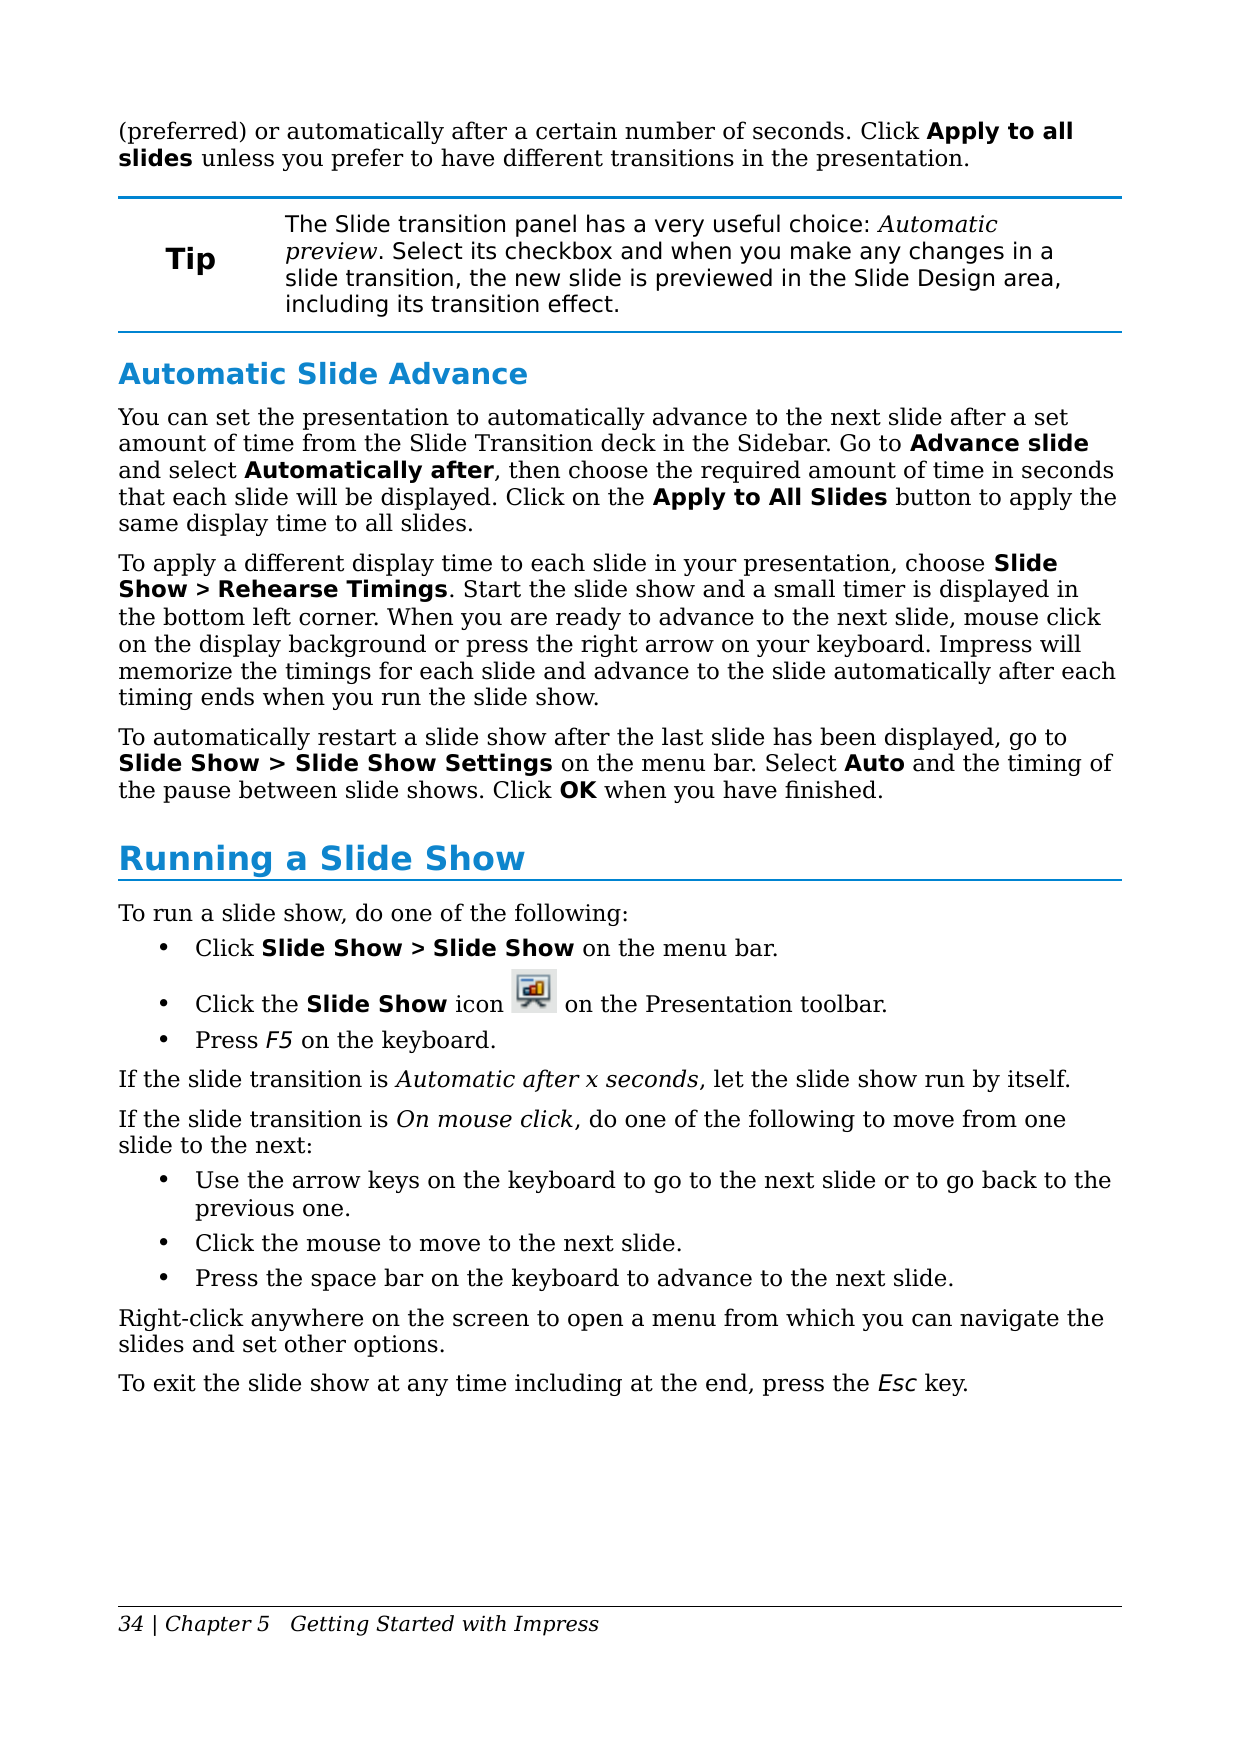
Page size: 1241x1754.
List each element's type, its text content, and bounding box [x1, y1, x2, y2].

list Click Slide Show > Slide Show on the menu bar. [156, 933, 1122, 963]
list Click the mouse to move to the next slide. [156, 1228, 1122, 1257]
text You can set the presentation to automatically advance to the next slide after a set amount of time from the Slide Transition deck in the Sidebar. Go to Advance slide and select Automatically after, then choose the required amount of time in seconds that each slide will be displayed. Click on the Apply to All Slides button to apply the same display time to all slides. [118, 404, 1122, 537]
subtitle Automatic Slide Advance [118, 358, 1122, 392]
text (preferred) or automatically after a certain number of seconds. Click Apply to all slides unless you prefer to have different transitions in the presentation. [118, 118, 1122, 171]
list If the slide transition is On mouse click, do one of the following to move from one slide to the next: [118, 1106, 1122, 1159]
text Right-click anywhere on the screen to open a menu from which you can navigate the slides and set other options. [118, 1305, 1122, 1358]
list To run a slide show, do one of the following: [118, 900, 1122, 926]
table_header The Slide transition panel has a very useful choice: Automatic preview. Select its checkbox and when you make any changes in a slide transition, the new slide is previewed in the Slide Design area, including its transition effect. [264, 199, 1122, 331]
picture [511, 969, 557, 1013]
subtitle Running a Slide Show [118, 840, 1122, 879]
text To automatically restart a slide show after the last slide has been displayed, go to Slide Show > Slide Show Settings on the menu bar. Select Auto and the timing of the pause between slide shows. Click OK when you have finished. [118, 724, 1122, 804]
list Press the space bar on the keyboard to advance to the next slide. [156, 1263, 1122, 1292]
list Use the arrow keys on the keyboard to go to the next slide or to go back to the previous one. [156, 1166, 1122, 1221]
text To apply a different display time to each slide in your presentation, choose Slide Show > Rehearse Timings. Start the slide show and a small timer is displayed in the bottom left corner. When you are ready to advance to the next slide, mouse click on the display background or press the right arrow on your keyboard. Impress will memorize the timings for each slide and advance to the slide automatically after each timing ends when you run the slide show. [118, 550, 1122, 711]
list Click the Slide Show icon on the Presentation toolbar. [156, 969, 1122, 1019]
table_header Tip [118, 199, 263, 331]
text If the slide transition is Automatic after x seconds, let the slide show run by itself. [118, 1067, 1122, 1093]
list Press F5 on the keyboard. [156, 1025, 1122, 1054]
text To exit the slide show at any time including at the end, press the Esc key. [118, 1371, 1122, 1397]
